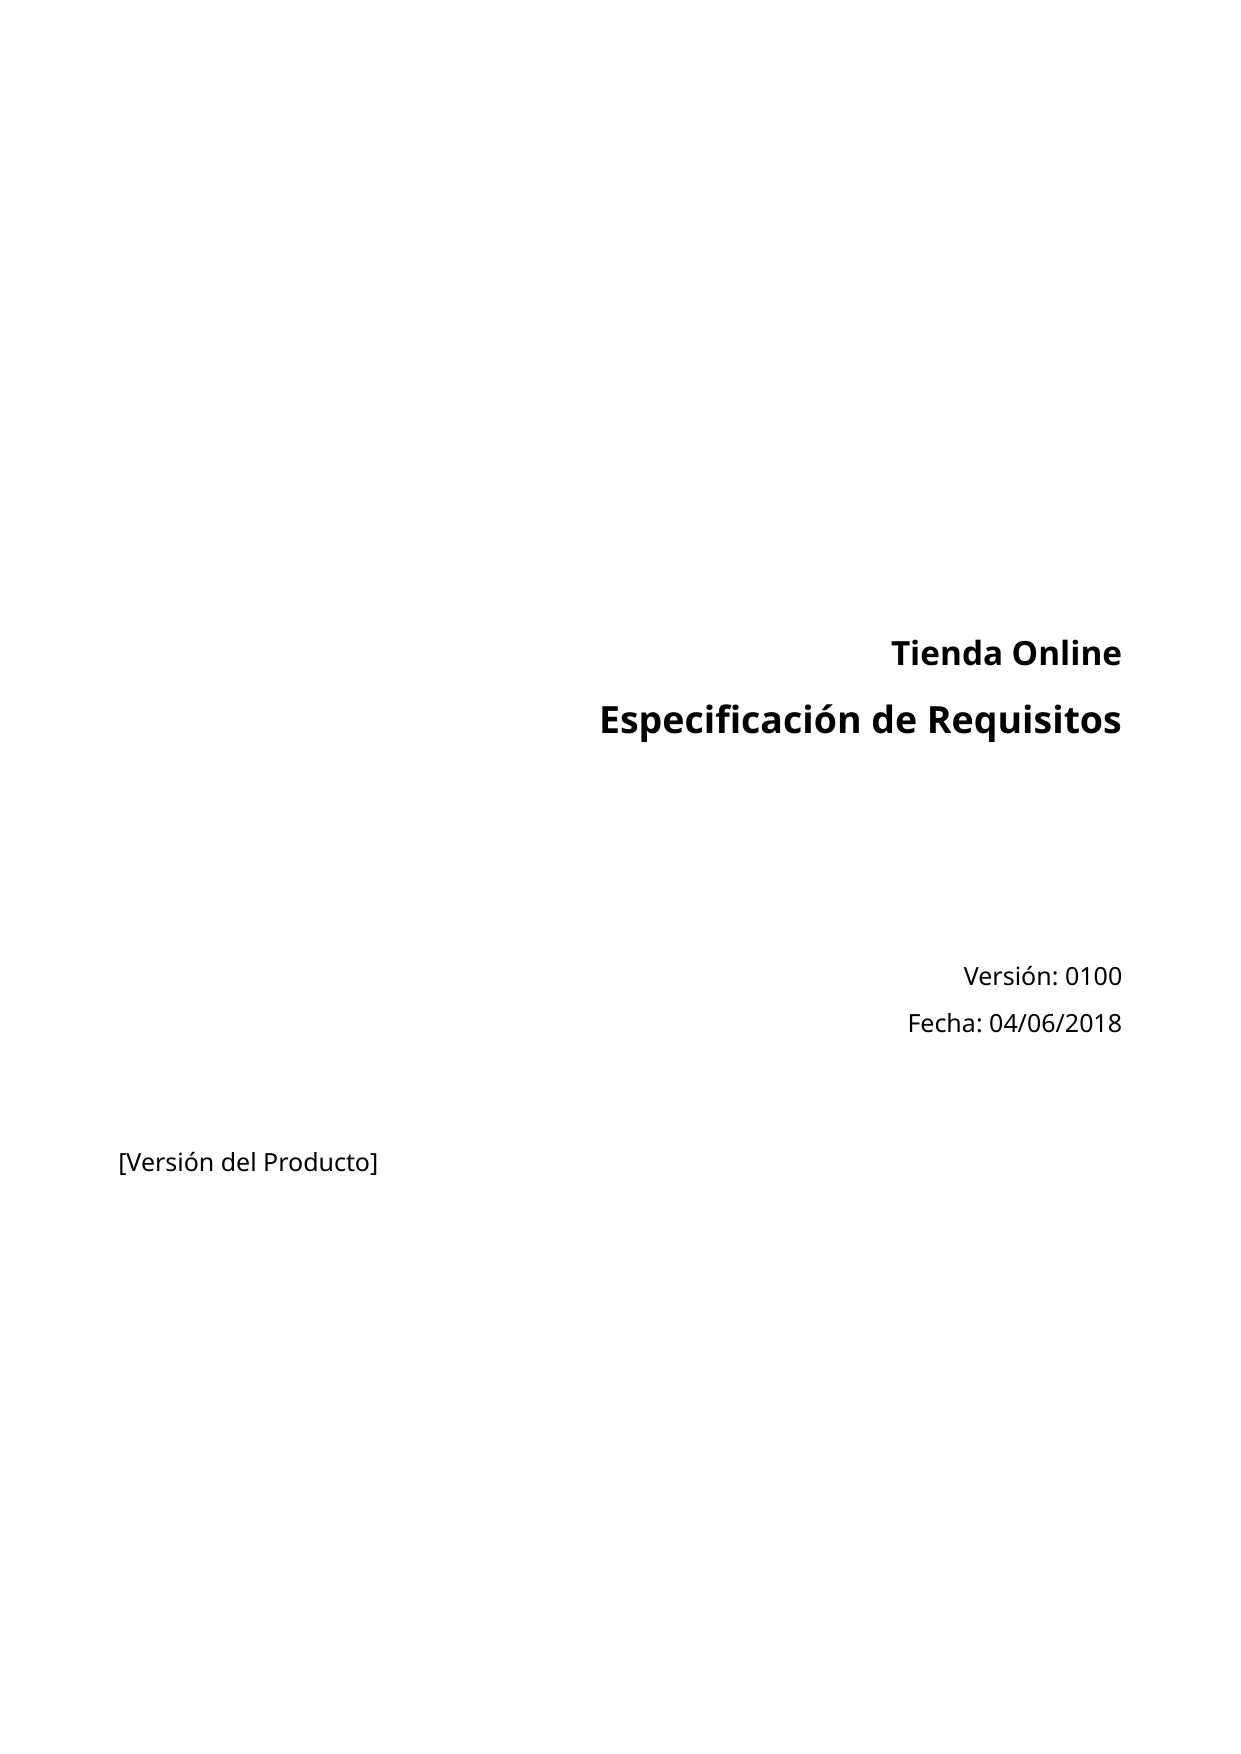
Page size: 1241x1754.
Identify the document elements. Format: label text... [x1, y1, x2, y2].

text Tienda Online [118, 630, 1122, 675]
text Versión: 0100 [118, 959, 1122, 993]
text Fecha: 04/06/2018 [118, 1005, 1122, 1039]
title Especificación de Requisitos [118, 693, 1122, 744]
text [Versión del Producto] [118, 1145, 1122, 1179]
